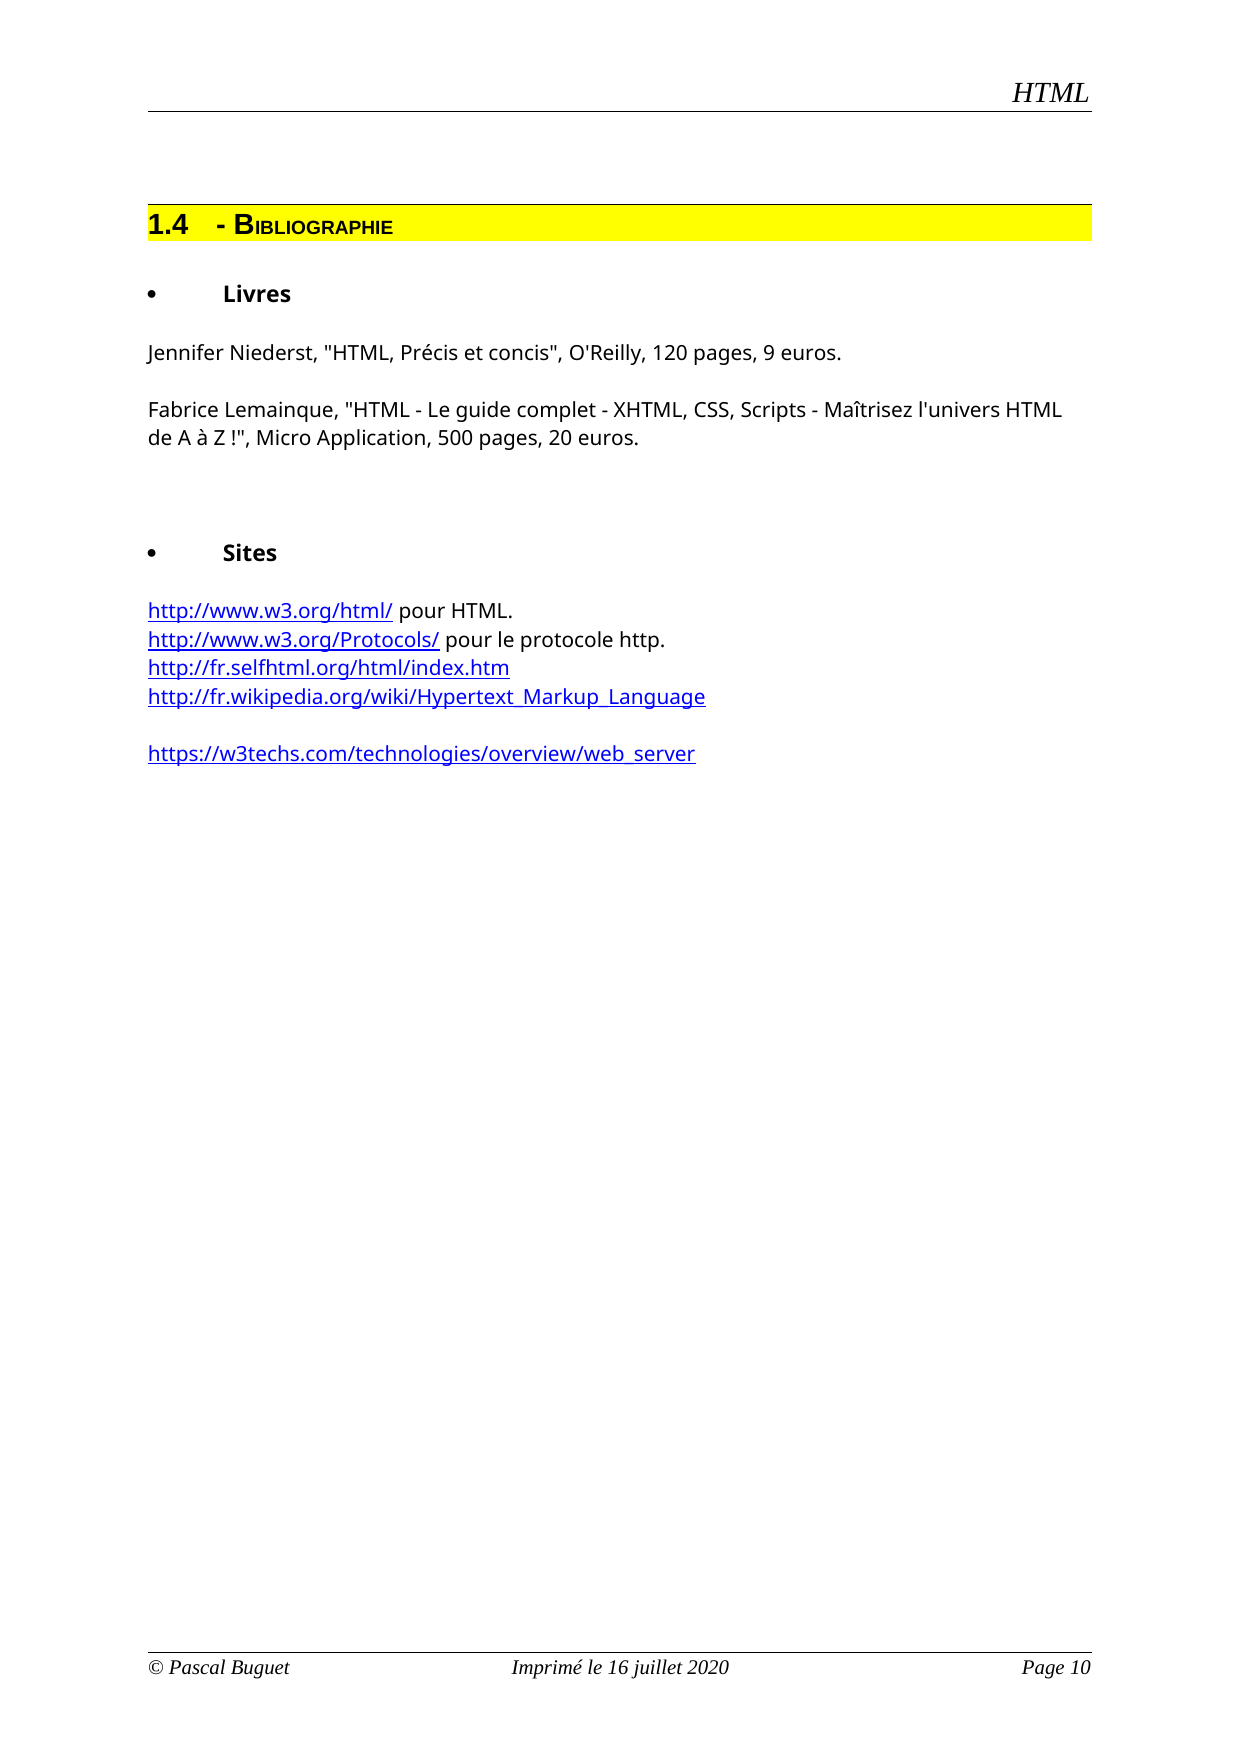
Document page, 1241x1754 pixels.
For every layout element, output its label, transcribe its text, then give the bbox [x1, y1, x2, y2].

list Sites [148, 537, 1092, 568]
text http://www.w3.org/Protocols/ pour le protocole http. [148, 625, 1092, 653]
text https://w3techs.com/technologies/overview/web_server [148, 739, 1092, 767]
text http://fr.wikipedia.org/wiki/Hypertext_Markup_Language [148, 682, 1092, 710]
text http://www.w3.org/html/ pour HTML. [148, 597, 1092, 625]
text http://fr.selfhtml.org/html/index.htm [148, 653, 1092, 682]
list Livres [148, 278, 1092, 309]
subtitle - Bibliographie [148, 205, 1092, 241]
text Jennifer Niederst, "HTML, Précis et concis", O'Reilly, 120 pages, 9 euros. [148, 338, 1092, 366]
text Fabrice Lemainque, "HTML - Le guide complet - XHTML, CSS, Scripts - Maîtrisez l'univers HTML de A à Z !", Micro Application, 500 pages, 20 euros. [148, 395, 1092, 452]
